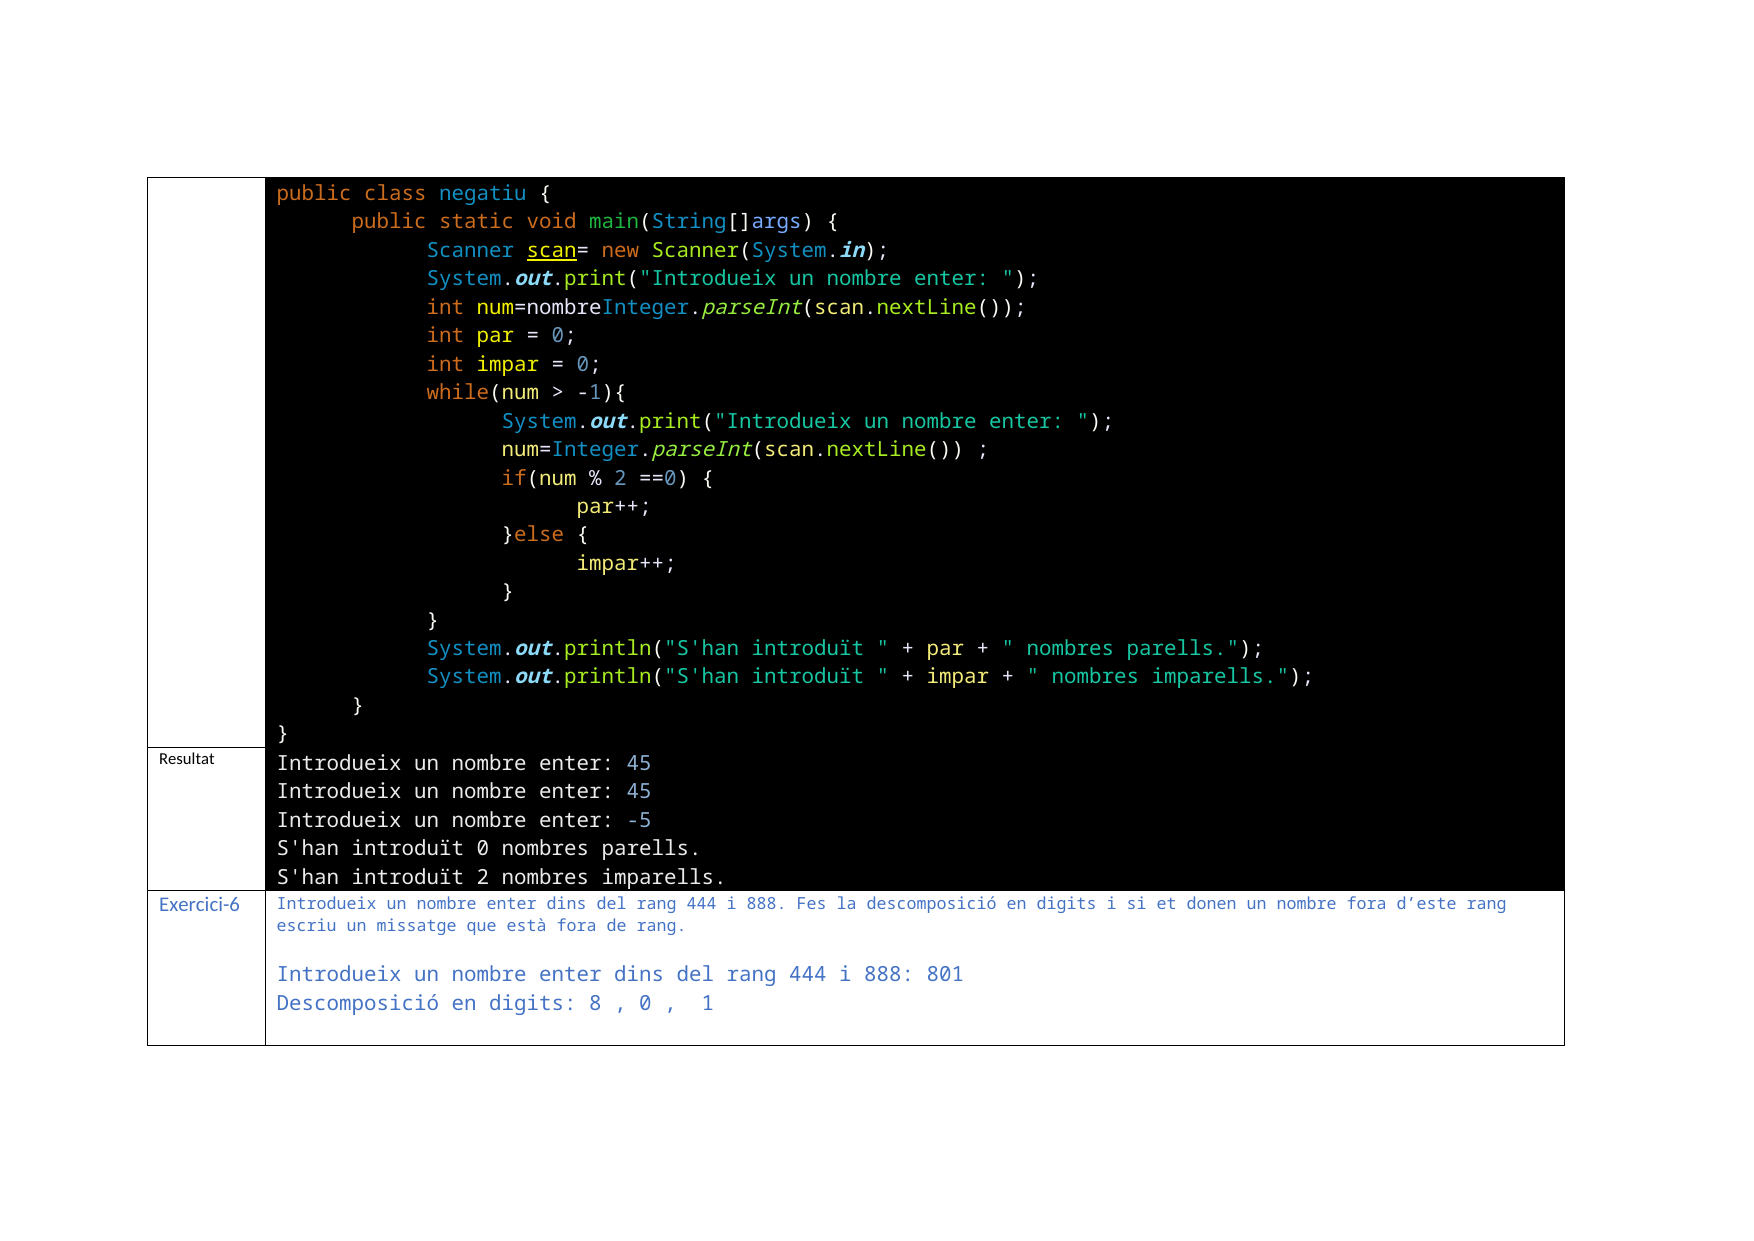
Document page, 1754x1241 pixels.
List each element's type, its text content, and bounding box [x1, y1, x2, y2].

table_cell Exercici-6 [148, 891, 265, 1045]
table_cell [148, 178, 265, 747]
table_cell Introdueix un nombre enter: 45 Introdueix un nombre enter: 45 Introdueix un nombre enter: -5 S'han introduït 0 nombres parells. S'han introduït 2 nombres imparells. [266, 748, 1564, 890]
table_cell Resultat [148, 748, 265, 890]
table_cell Introdueix un nombre enter dins del rang 444 i 888. Fes la descomposició en digits i si et donen un nombre fora d’este rang escriu un missatge que està fora de rang. Introdueix un nombre enter dins del rang 444 i 888: 801 Descomposició en digits: 8 , 0 , 1 [266, 891, 1564, 1045]
table_cell public class negatiu { public static void main(String[]args) { Scanner scan= new Scanner(System.in); System.out.print("Introdueix un nombre enter: "); int num=nombreInteger.parseInt(scan.nextLine()); int par = 0; int impar = 0; while(num > -1){ System.out.print("Introdueix un nombre enter: "); num=Integer.parseInt(scan.nextLine()) ; if(num % 2 ==0) { par++; }else { impar++; } } System.out.println("S'han introduït " + par + " nombres parells."); System.out.println("S'han introduït " + impar + " nombres imparells."); } } [266, 178, 1564, 747]
